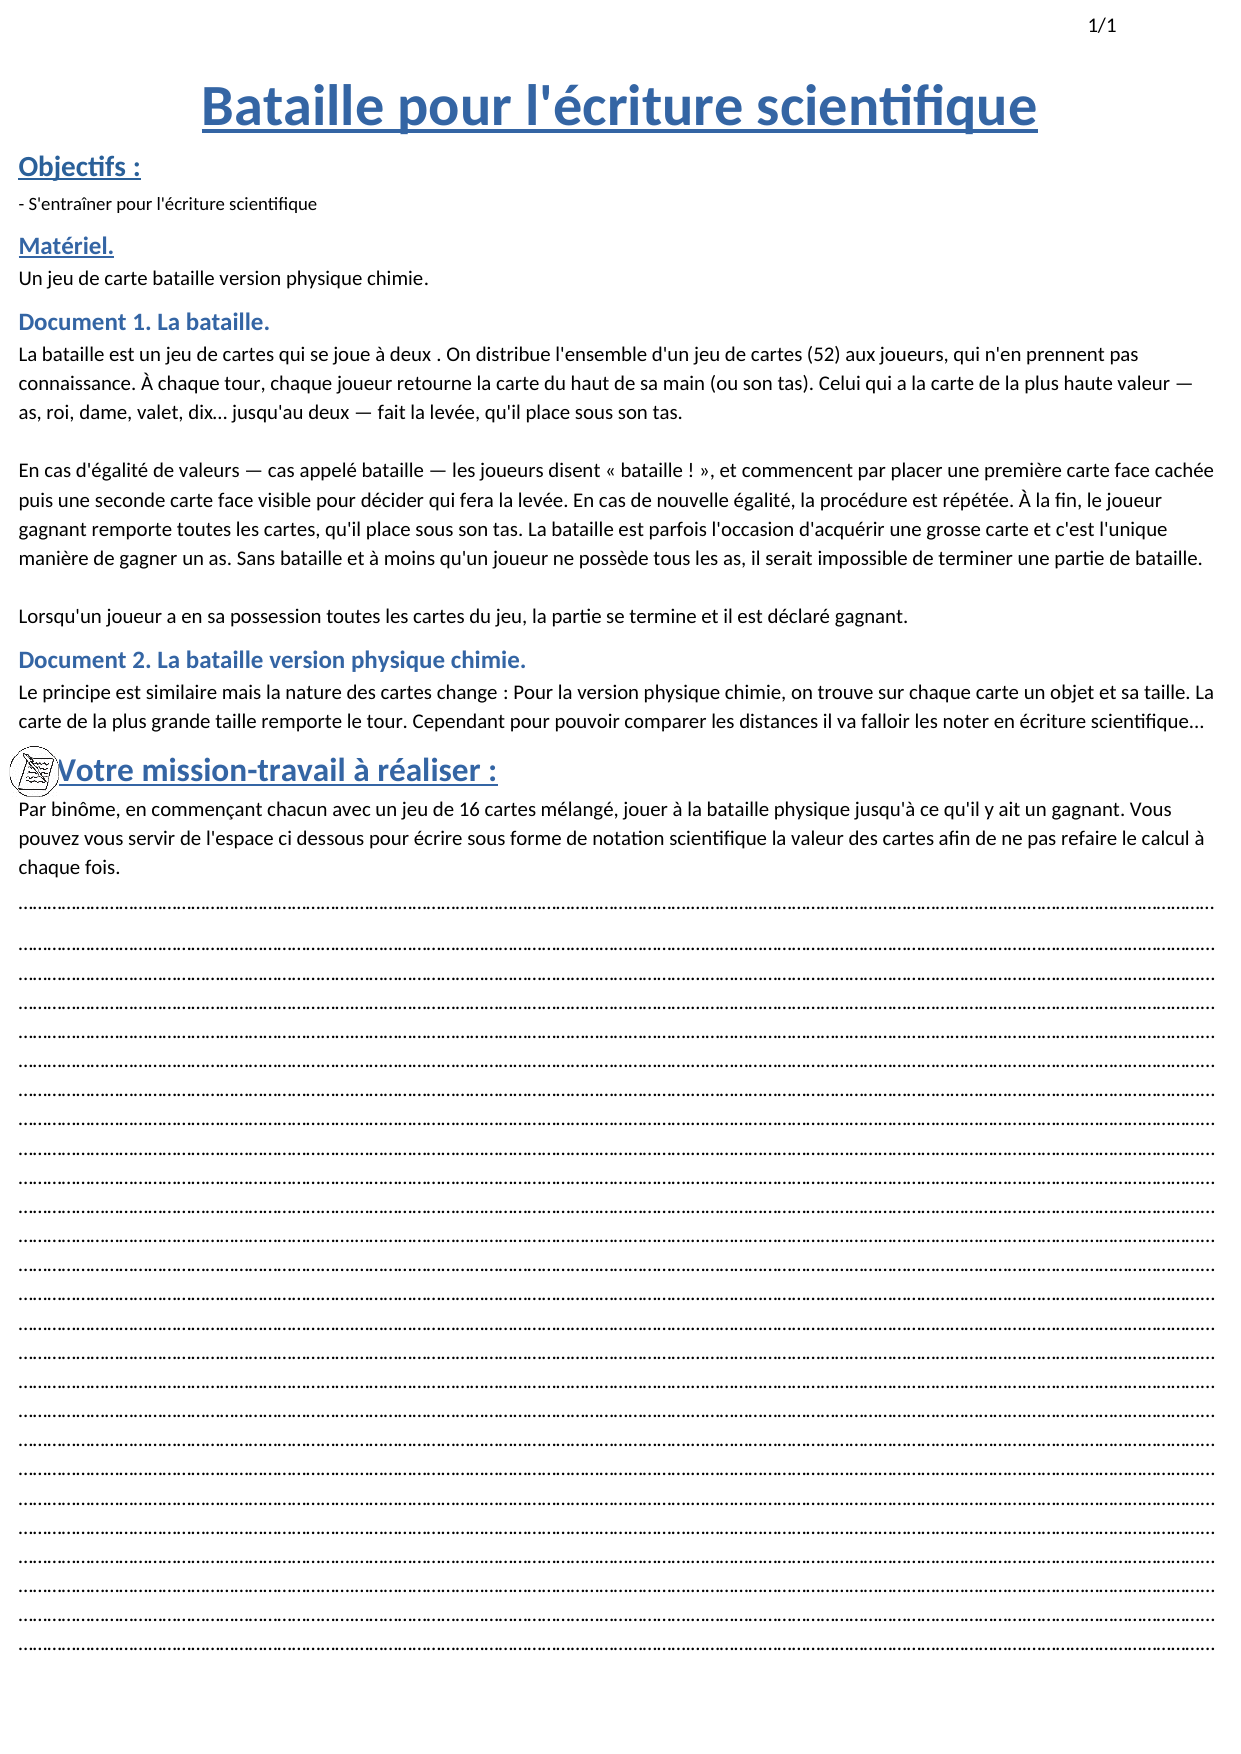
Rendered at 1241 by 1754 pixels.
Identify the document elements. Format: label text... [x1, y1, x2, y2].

text …………………………………………………………….…………………………………………………………….…………………………………………………………….………………………………… [18, 889, 1221, 915]
text Un jeu de carte bataille version physique chimie. [18, 265, 1221, 291]
text En cas d'égalité de valeurs — cas appelé bataille — les joueurs disent « bataille ! », et commencent par placer une première carte face cachée puis une seconde carte face visible pour décider qui fera la levée. En cas de nouvelle égalité, la procédure est répétée. À la fin, le joueur gagnant remporte toutes les cartes, qu'il place sous son tas. La bataille est parfois l'occasion d'acquérir une grosse carte et c'est l'unique manière de gagner un as. Sans bataille et à moins qu'un joueur ne possède tous les as, il serait impossible de terminer une partie de bataille. [18, 458, 1221, 571]
picture [9, 746, 59, 797]
text Document 2. La bataille version physique chimie. [18, 644, 1221, 675]
text Document 1. La bataille. [18, 306, 1221, 337]
text Par binôme, en commençant chacun avec un jeu de 16 cartes mélangé, jouer à la bataille physique jusqu'à ce qu'il y ait un gagnant. Vous pouvez vous servir de l'espace ci dessous pour écrire sous forme de notation scientifique la valeur des cartes afin de ne pas refaire le calcul à chaque fois. [18, 796, 1221, 880]
title Bataille pour l'écriture scientifique [18, 68, 1221, 139]
text …………………………………………………………….…………………………………………………………….…………………………………………………………….………………………………...…………………………………………………………….…………………………………………………………….…………………………………………………………….………………………………...…………………………………………………………….…………………………………………………………….…………………………………………………………….………………………………...…………………………………………………………….…………………………………………………………….…………………………………………………………….………………………………...…………………………………………………………….…………………………………………………………….…………………………………………………………….………………………………...…………………………………………………………….…………………………………………………………….…………………………………………………………….………………………………...…………………………………………………………….…………………………………………………………….…………………………………………………………….………………………………...…………………………………………………………….…………………………………………………………….…………………………………………………………….………………………………...…………………………………………………………….…………………………………………………………….…………………………………………………………….………………………………...…………………………………………………………….…………………………………………………………….…………………………………………………………….………………………………...…………………………………………………………….…………………………………………………………….…………………………………………………………….………………………………...…………………………………………………………….…………………………………………………………….…………………………………………………………….………………………………...…………………………………………………………….…………………………………………………………….…………………………………………………………….………………………………...…………………………………………………………….…………………………………………………………….…………………………………………………………….………………………………...…………………………………………………………….…………………………………………………………….…………………………………………………………….………………………………...…………………………………………………………….…………………………………………………………….…………………………………………………………….………………………………...…………………………………………………………….…………………………………………………………….…………………………………………………………….………………………………...…………………………………………………………….…………………………………………………………….…………………………………………………………….………………………………...…………………………………………………………….…………………………………………………………….…………………………………………………………….………………………………...…………………………………………………………….…………………………………………………………….…………………………………………………………….………………………………...…………………………………………………………….…………………………………………………………….…………………………………………………………….………………………………...…………………………………………………………….…………………………………………………………….…………………………………………………………….………………………………...…………………………………………………………….…………………………………………………………….…………………………………………………………….………………………………...…………………………………………………………….…………………………………………………………….…………………………………………………………….………………………………...…………………………………………………………….…………………………………………………………….…………………………………………………………….………………………………... [18, 931, 1221, 1656]
text Lorsqu'un joueur a en sa possession toutes les cartes du jeu, la partie se termine et il est déclaré gagnant. [18, 603, 1221, 629]
text La bataille est un jeu de cartes qui se joue à deux . On distribue l'ensemble d'un jeu de cartes (52) aux joueurs, qui n'en prennent pas connaissance. À chaque tour, chaque joueur retourne la carte du haut de sa main (ou son tas). Celui qui a la carte de la plus haute valeur — as, roi, dame, valet, dix… jusqu'au deux — fait la levée, qu'il place sous son tas. [18, 341, 1221, 425]
text - S'entraîner pour l'écriture scientifique [18, 192, 1221, 215]
text Votre mission-travail à réaliser : [59, 749, 1221, 790]
text Objectifs : [18, 139, 1221, 185]
text Matériel. [18, 230, 1221, 261]
text Le principe est similaire mais la nature des cartes change : Pour la version physique chimie, on trouve sur chaque carte un objet et sa taille. La carte de la plus grande taille remporte le tour. Cependant pour pouvoir comparer les distances il va falloir les noter en écriture scientifique... [18, 679, 1221, 734]
